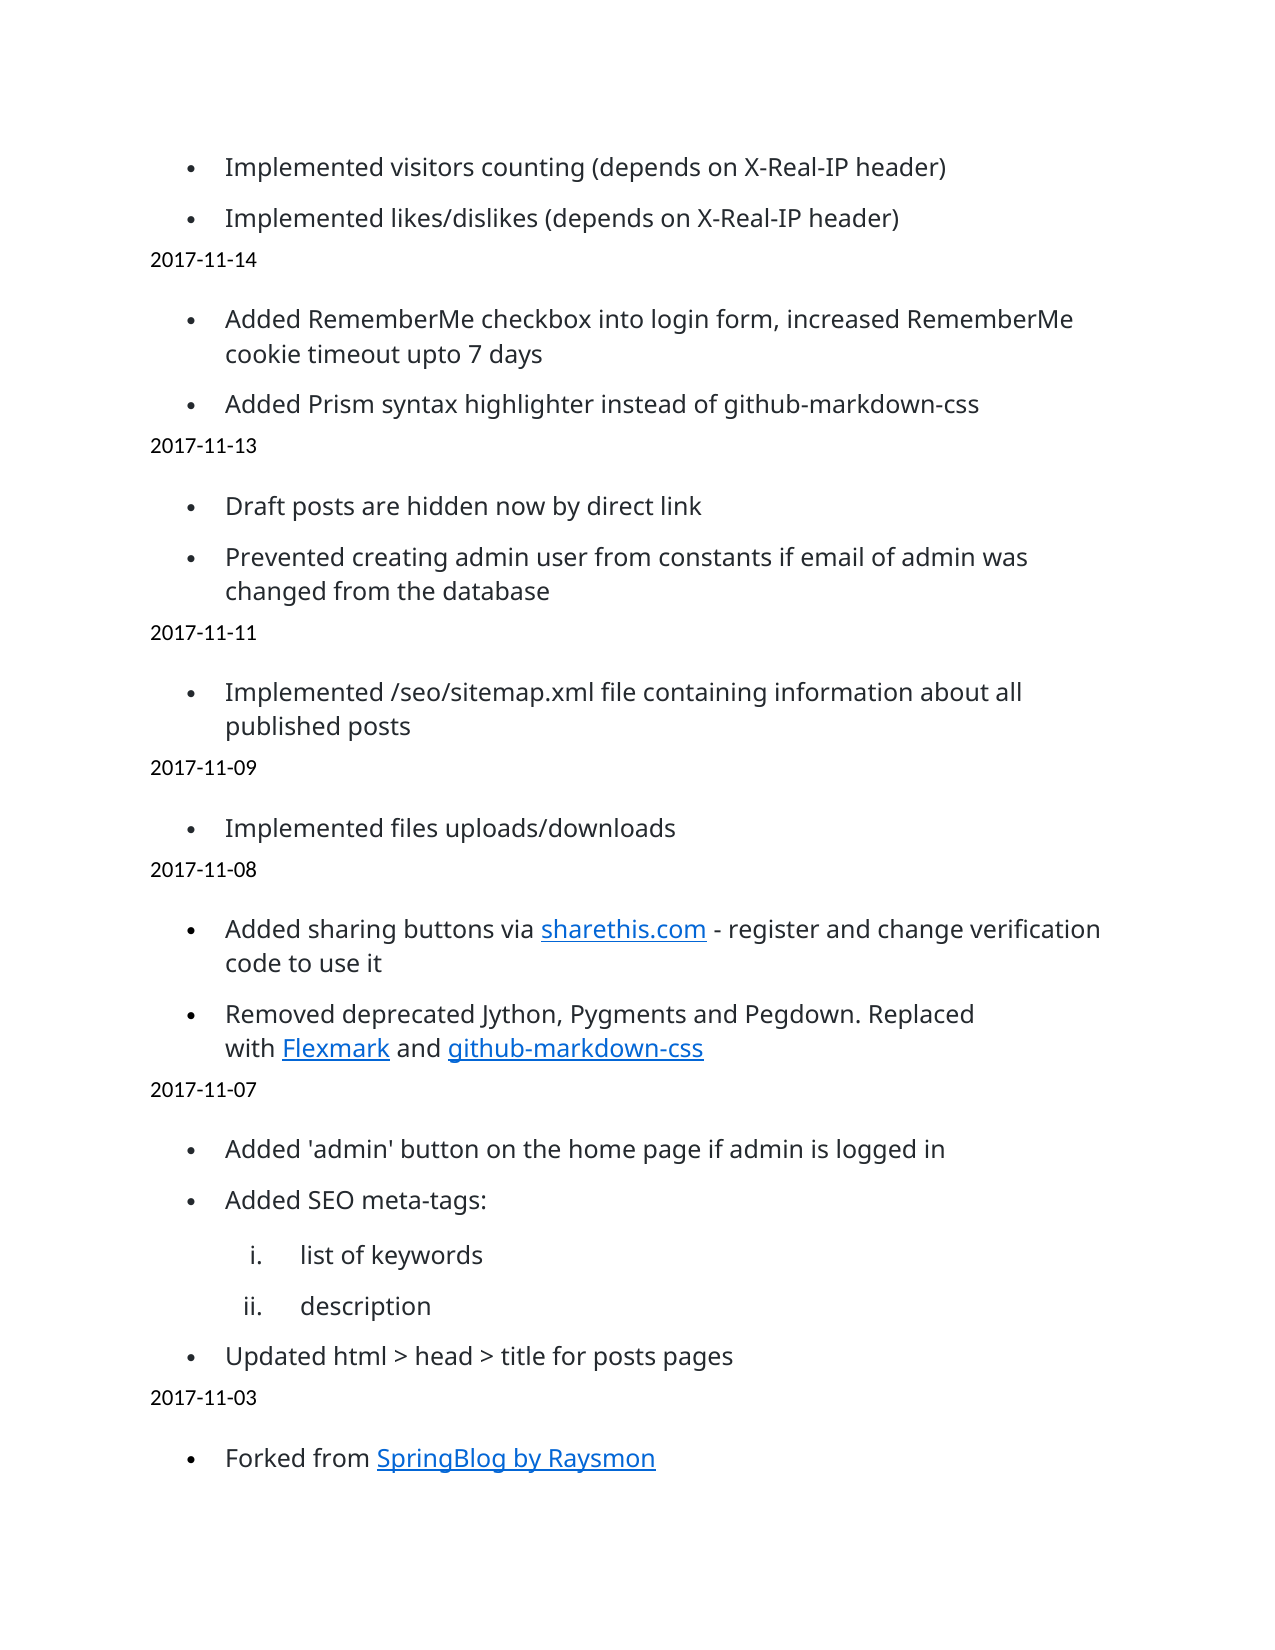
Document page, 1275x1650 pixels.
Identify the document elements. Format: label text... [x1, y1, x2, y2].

list Implemented /seo/sitemap.xml file containing information about all published posts [187, 675, 1125, 743]
list Implemented files uploads/downloads [187, 810, 1125, 844]
list Added RememberMe checkbox into login form, increased RememberMe cookie timeout upto 7 days [187, 302, 1125, 370]
list Added SEO meta-tags: [187, 1183, 1125, 1217]
list description [262, 1288, 1125, 1322]
list Forked from SpringBlog by Raysmon [187, 1441, 1125, 1474]
text 2017-11-11 [150, 618, 1125, 646]
list Prevented creating admin user from constants if email of admin was changed from the database [187, 539, 1125, 607]
list list of keywords [262, 1238, 1125, 1272]
list Draft posts are hidden now by direct link [187, 488, 1125, 522]
text 2017-11-08 [150, 855, 1125, 883]
list Implemented likes/dislikes (depends on X-Real-IP header) [187, 201, 1125, 235]
list Added sharing buttons via sharethis.com - register and change verification code to use it [187, 912, 1125, 980]
text 2017-11-09 [150, 753, 1125, 781]
text 2017-11-13 [150, 431, 1125, 459]
text 2017-11-03 [150, 1383, 1125, 1412]
list Added 'admin' button on the home page if admin is logged in [187, 1132, 1125, 1166]
list Added Prism syntax highlighter instead of github-markdown-css [187, 387, 1125, 421]
text 2017-11-14 [150, 245, 1125, 273]
text 2017-11-07 [150, 1075, 1125, 1103]
list Removed deprecated Jython, Pygments and Pegdown. Replaced with Flexmark and github-markdown-css [187, 996, 1125, 1064]
list Updated html > head > title for posts pages [187, 1339, 1125, 1373]
list Implemented visitors counting (depends on X-Real-IP header) [187, 150, 1125, 184]
